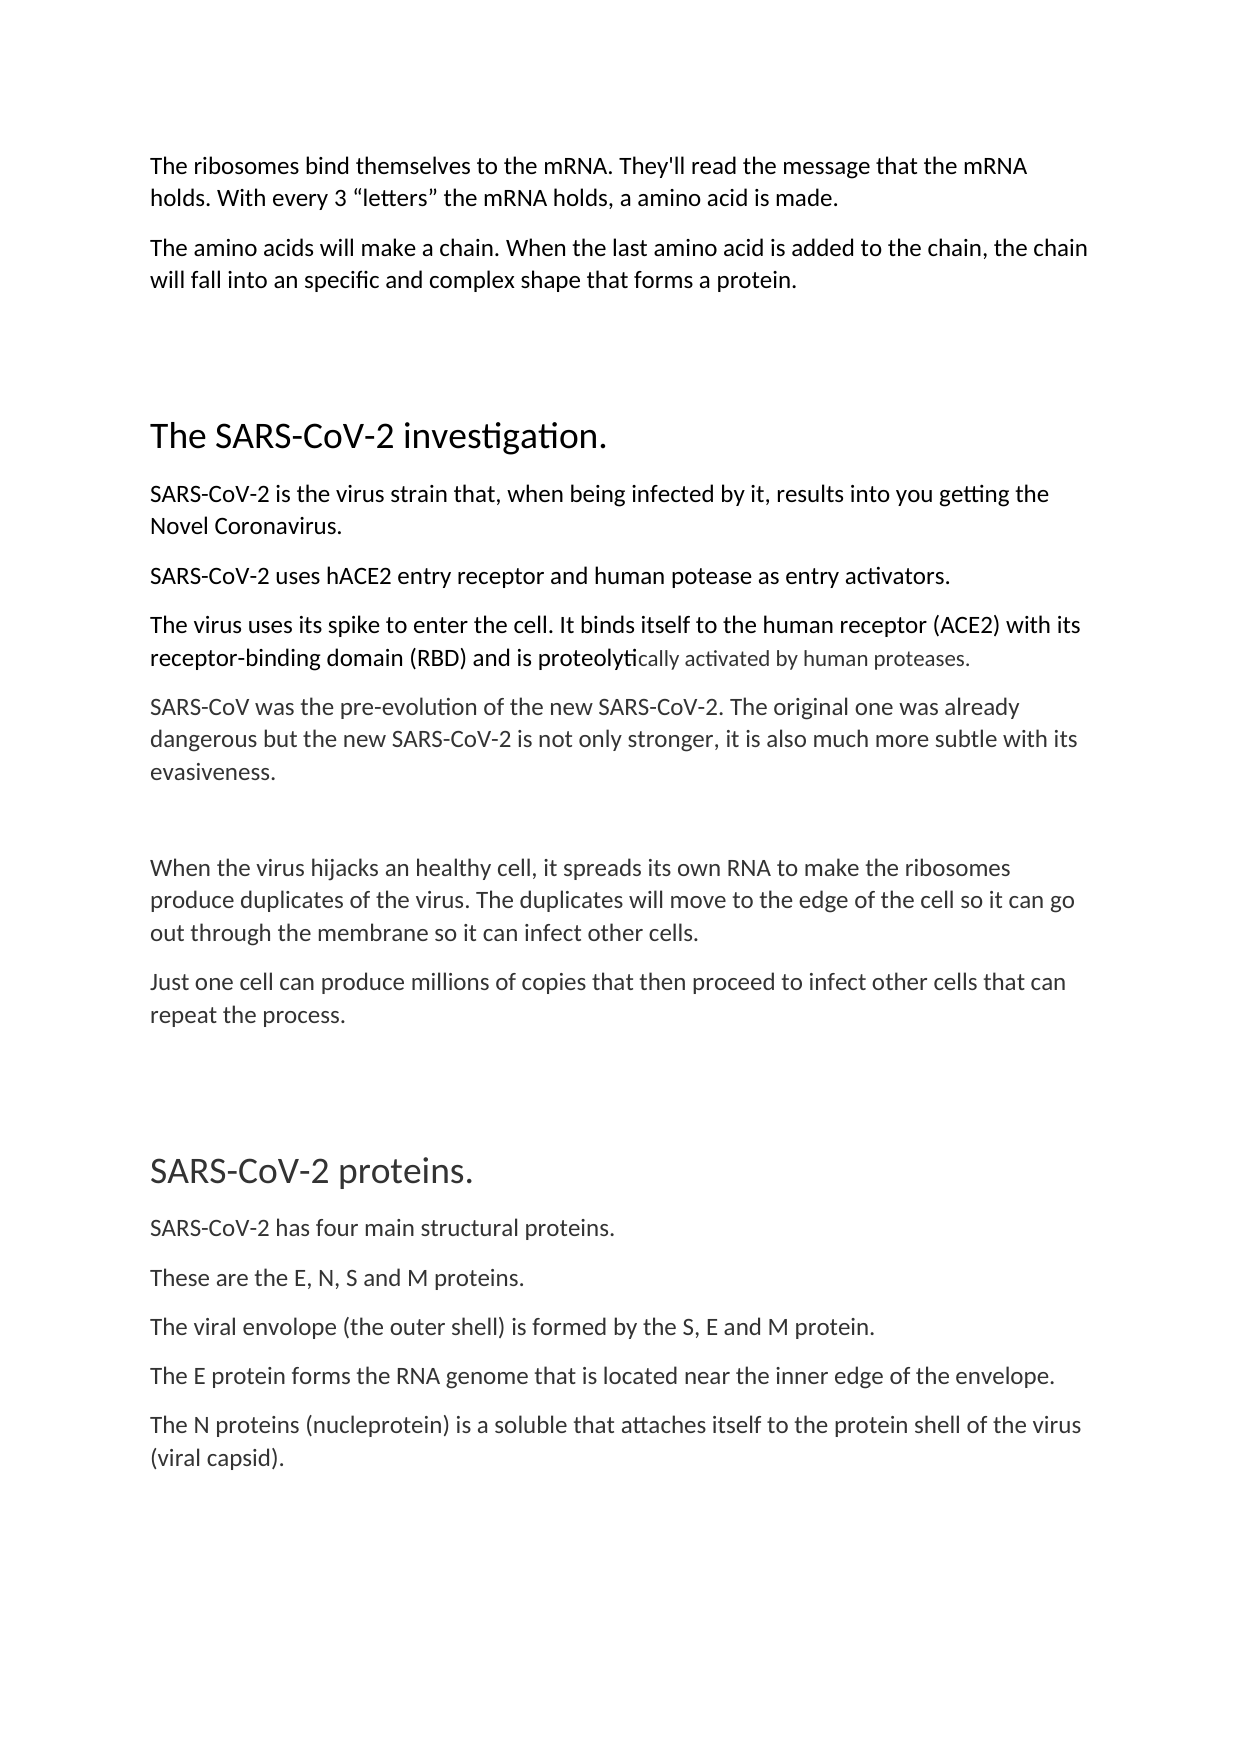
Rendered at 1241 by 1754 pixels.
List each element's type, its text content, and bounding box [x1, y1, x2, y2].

text The E protein forms the RNA genome that is located near the inner edge of the envelope. [150, 1360, 1090, 1391]
text The viral envolope (the outer shell) is formed by the S, E and M protein. [150, 1311, 1090, 1342]
text The virus uses its spike to enter the cell. It binds itself to the human receptor (ACE2) with its receptor-binding domain (RBD) and is proteolytically activated by human proteases. [150, 609, 1090, 672]
text SARS-CoV-2 is the virus strain that, when being infected by it, results into you getting the Novel Coronavirus. [150, 478, 1090, 541]
text SARS-CoV-2 proteins. [150, 1147, 1090, 1193]
text When the virus hijacks an healthy cell, it spreads its own RNA to make the ribosomes produce duplicates of the virus. The duplicates will move to the edge of the cell so it can go out through the membrane so it can infect other cells. [150, 852, 1090, 948]
text These are the E, N, S and M proteins. [150, 1262, 1090, 1292]
text SARS-CoV-2 uses hACE2 entry receptor and human potease as entry activators. [150, 560, 1090, 590]
text The N proteins (nucleprotein) is a soluble that attaches itself to the protein shell of the virus (viral capsid). [150, 1409, 1090, 1473]
text SARS-CoV-2 has four main structural proteins. [150, 1212, 1090, 1243]
text The ribosomes bind themselves to the mRNA. They'll read the message that the mRNA holds. With every 3 “letters” the mRNA holds, a amino acid is made. [150, 150, 1090, 213]
text Just one cell can produce millions of copies that then proceed to infect other cells that can repeat the process. [150, 966, 1090, 1029]
text SARS-CoV was the pre-evolution of the new SARS-CoV-2. The original one was already dangerous but the new SARS-CoV-2 is not only stronger, it is also much more subtle with its evasiveness. [150, 691, 1090, 787]
text The amino acids will make a chain. When the last amino acid is added to the chain, the chain will fall into an specific and complex shape that forms a protein. [150, 232, 1090, 295]
text The SARS-CoV-2 investigation. [150, 412, 1090, 458]
